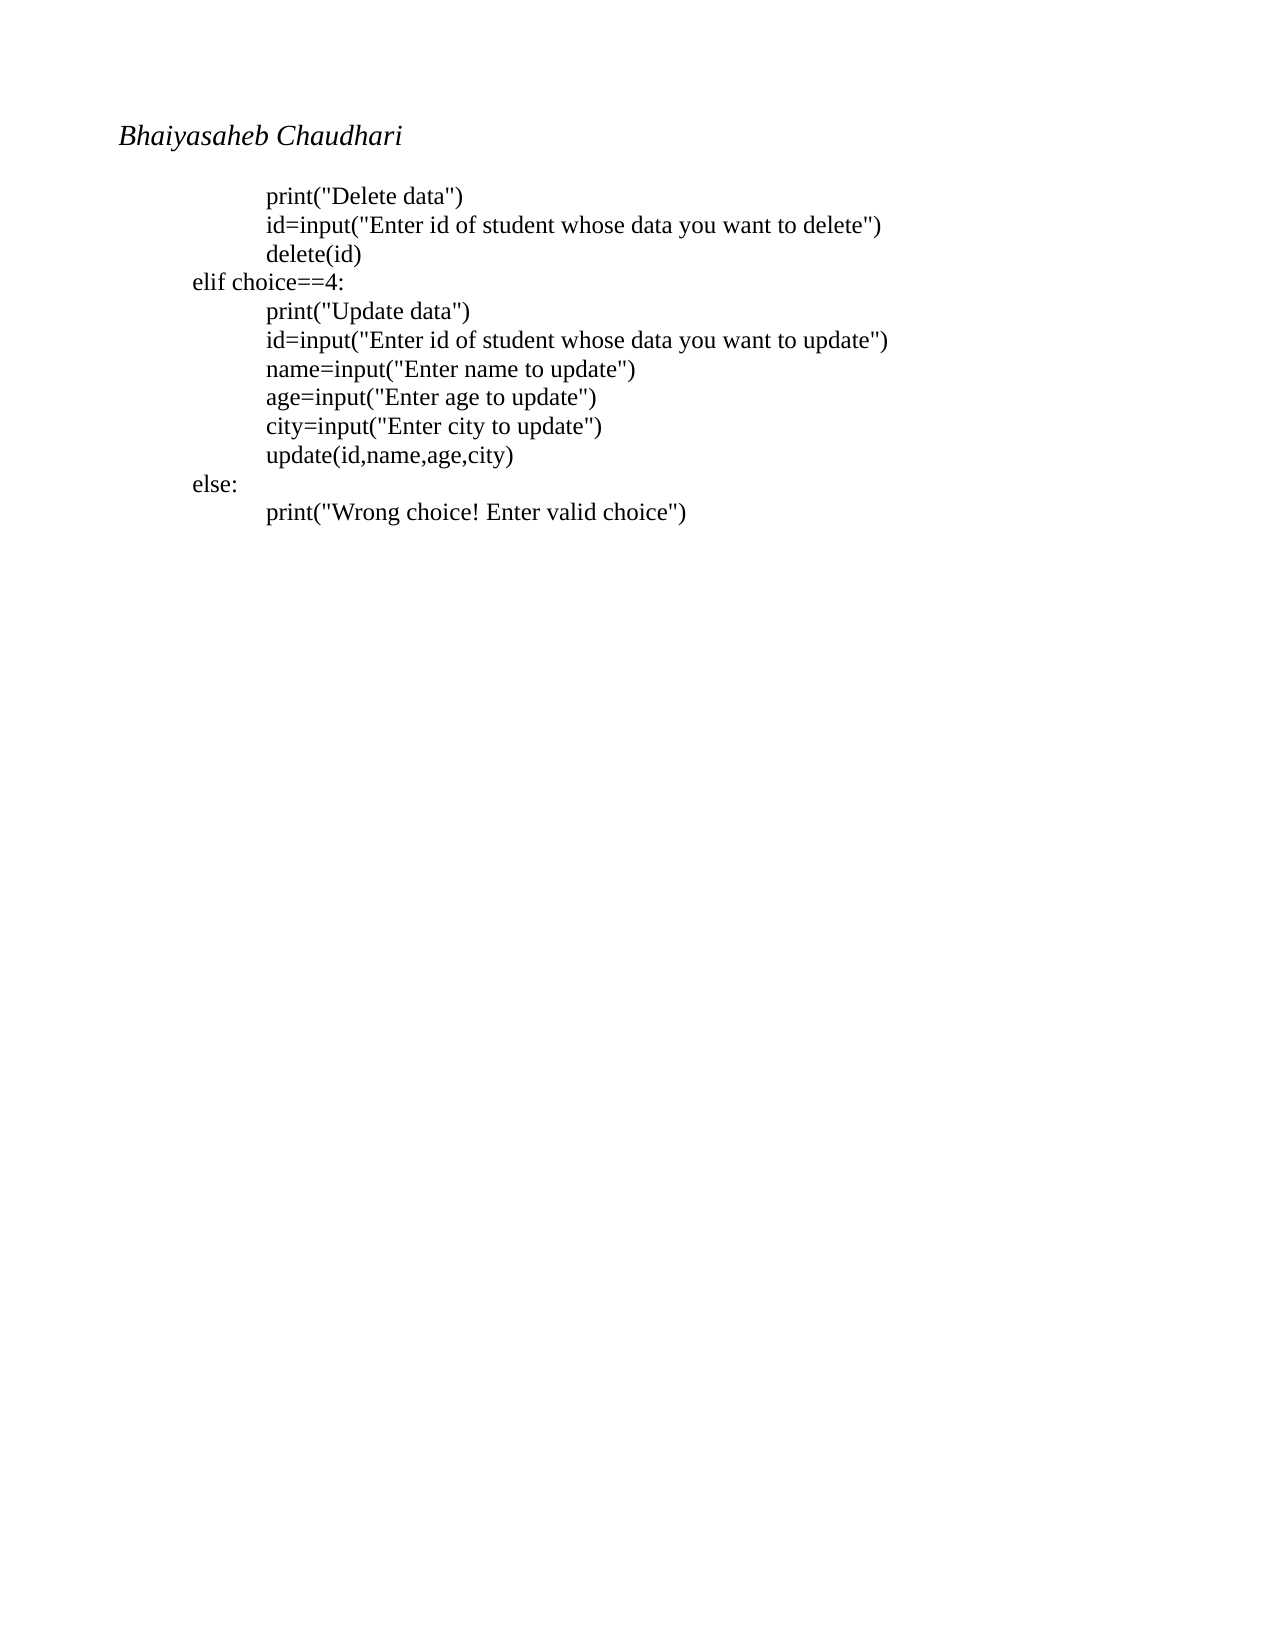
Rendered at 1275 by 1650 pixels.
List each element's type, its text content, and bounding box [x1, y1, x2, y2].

text city=input("Enter city to update") [118, 411, 1157, 440]
text id=input("Enter id of student whose data you want to update") [118, 325, 1157, 354]
text delete(id) [118, 239, 1157, 267]
text elif choice==4: [118, 267, 1157, 296]
text print("Delete data") [118, 181, 1157, 210]
text id=input("Enter id of student whose data you want to delete") [118, 210, 1157, 239]
text print("Wrong choice! Enter valid choice") [118, 497, 1157, 526]
text print("Update data") [118, 296, 1157, 325]
text update(id,name,age,city) [118, 440, 1157, 469]
text age=input("Enter age to update") [118, 382, 1157, 411]
text else: [118, 469, 1157, 497]
text name=input("Enter name to update") [118, 354, 1157, 382]
